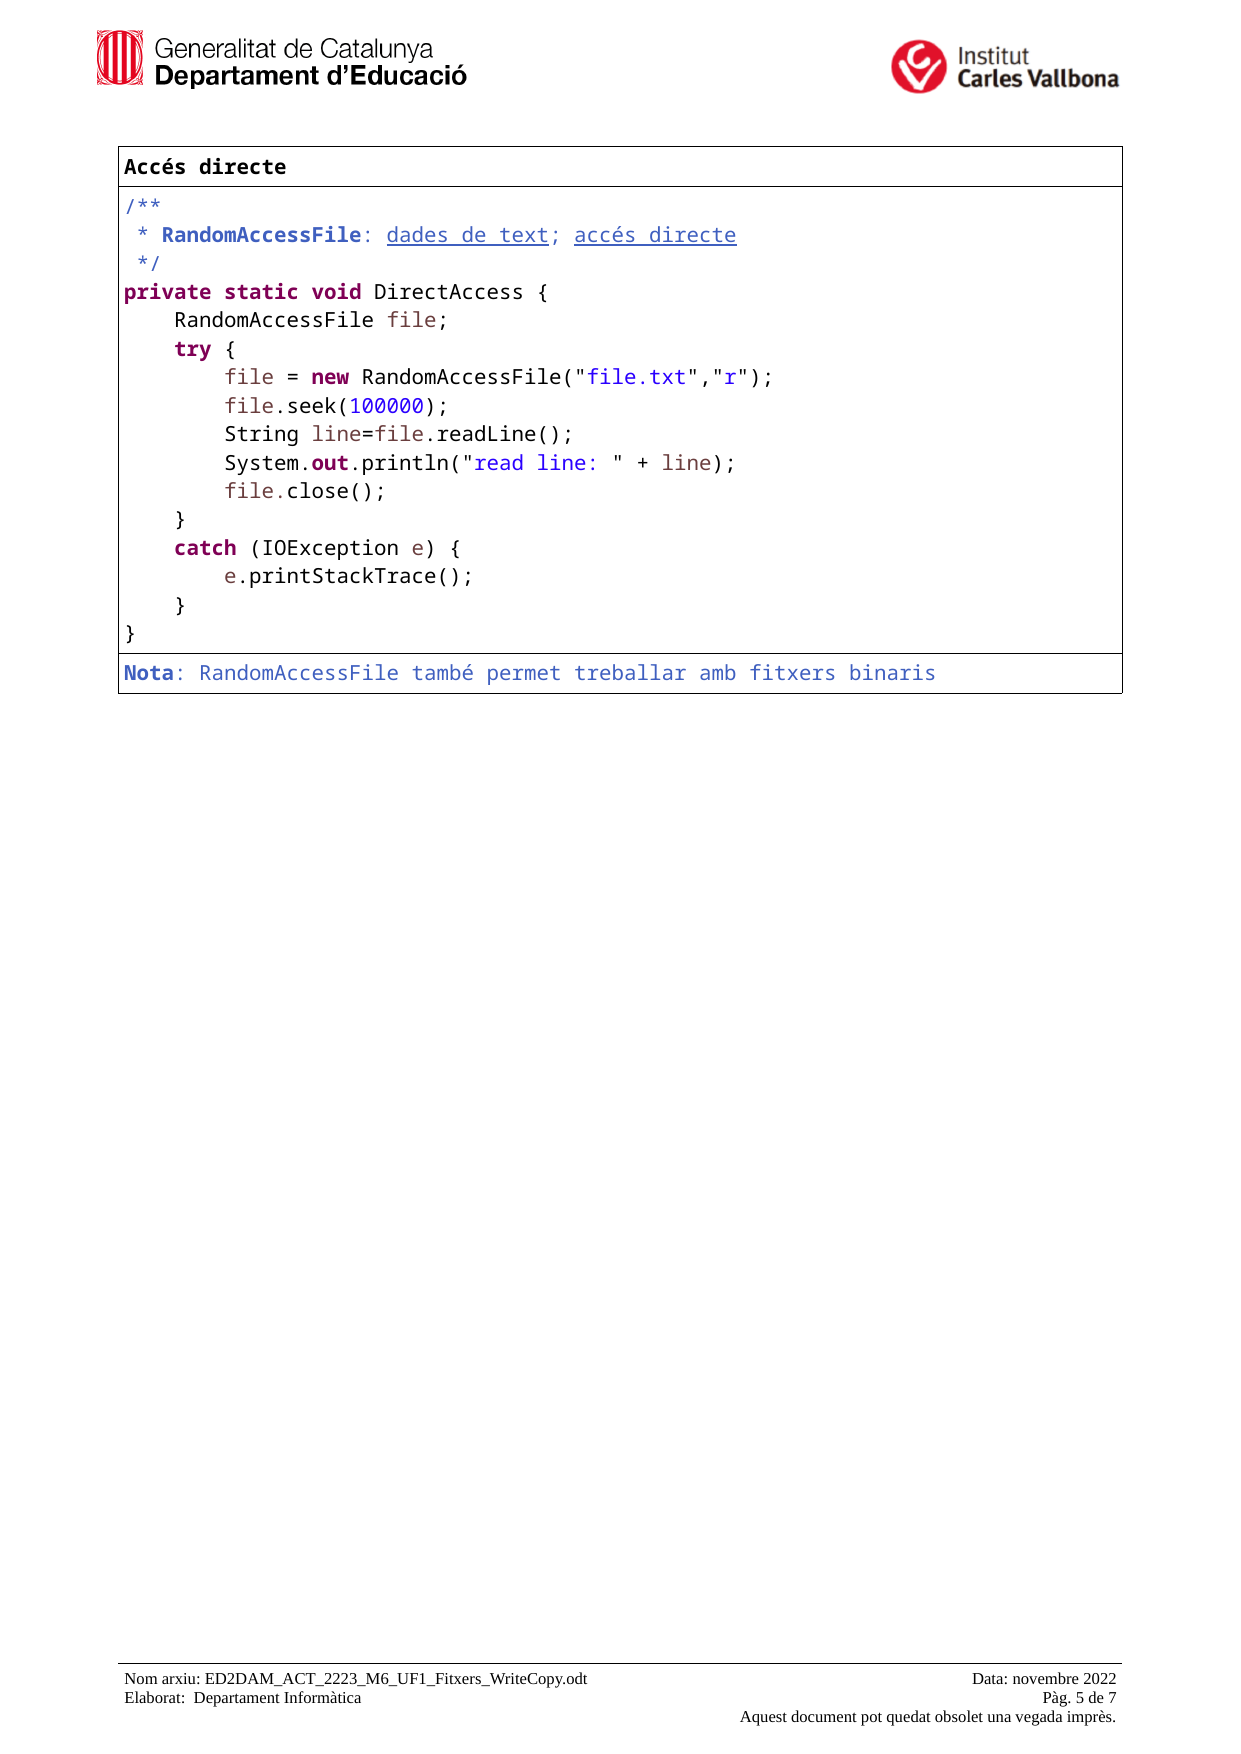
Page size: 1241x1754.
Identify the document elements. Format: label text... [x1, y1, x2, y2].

table_header Accés directe [119, 147, 1122, 186]
table_cell Nota: RandomAccessFile també permet treballar amb fitxers binaris [119, 654, 1122, 692]
picture [889, 37, 1130, 96]
table_cell /** * RandomAccessFile: dades de text; accés directe */ private static void DirectAccess { RandomAccessFile file; try { file = new RandomAccessFile("file.txt","r"); file.seek(100000); String line=file.readLine(); System.out.println("read line: " + line); file.close(); } catch (IOException e) { e.printStackTrace(); } } [119, 187, 1122, 652]
picture [97, 29, 494, 92]
